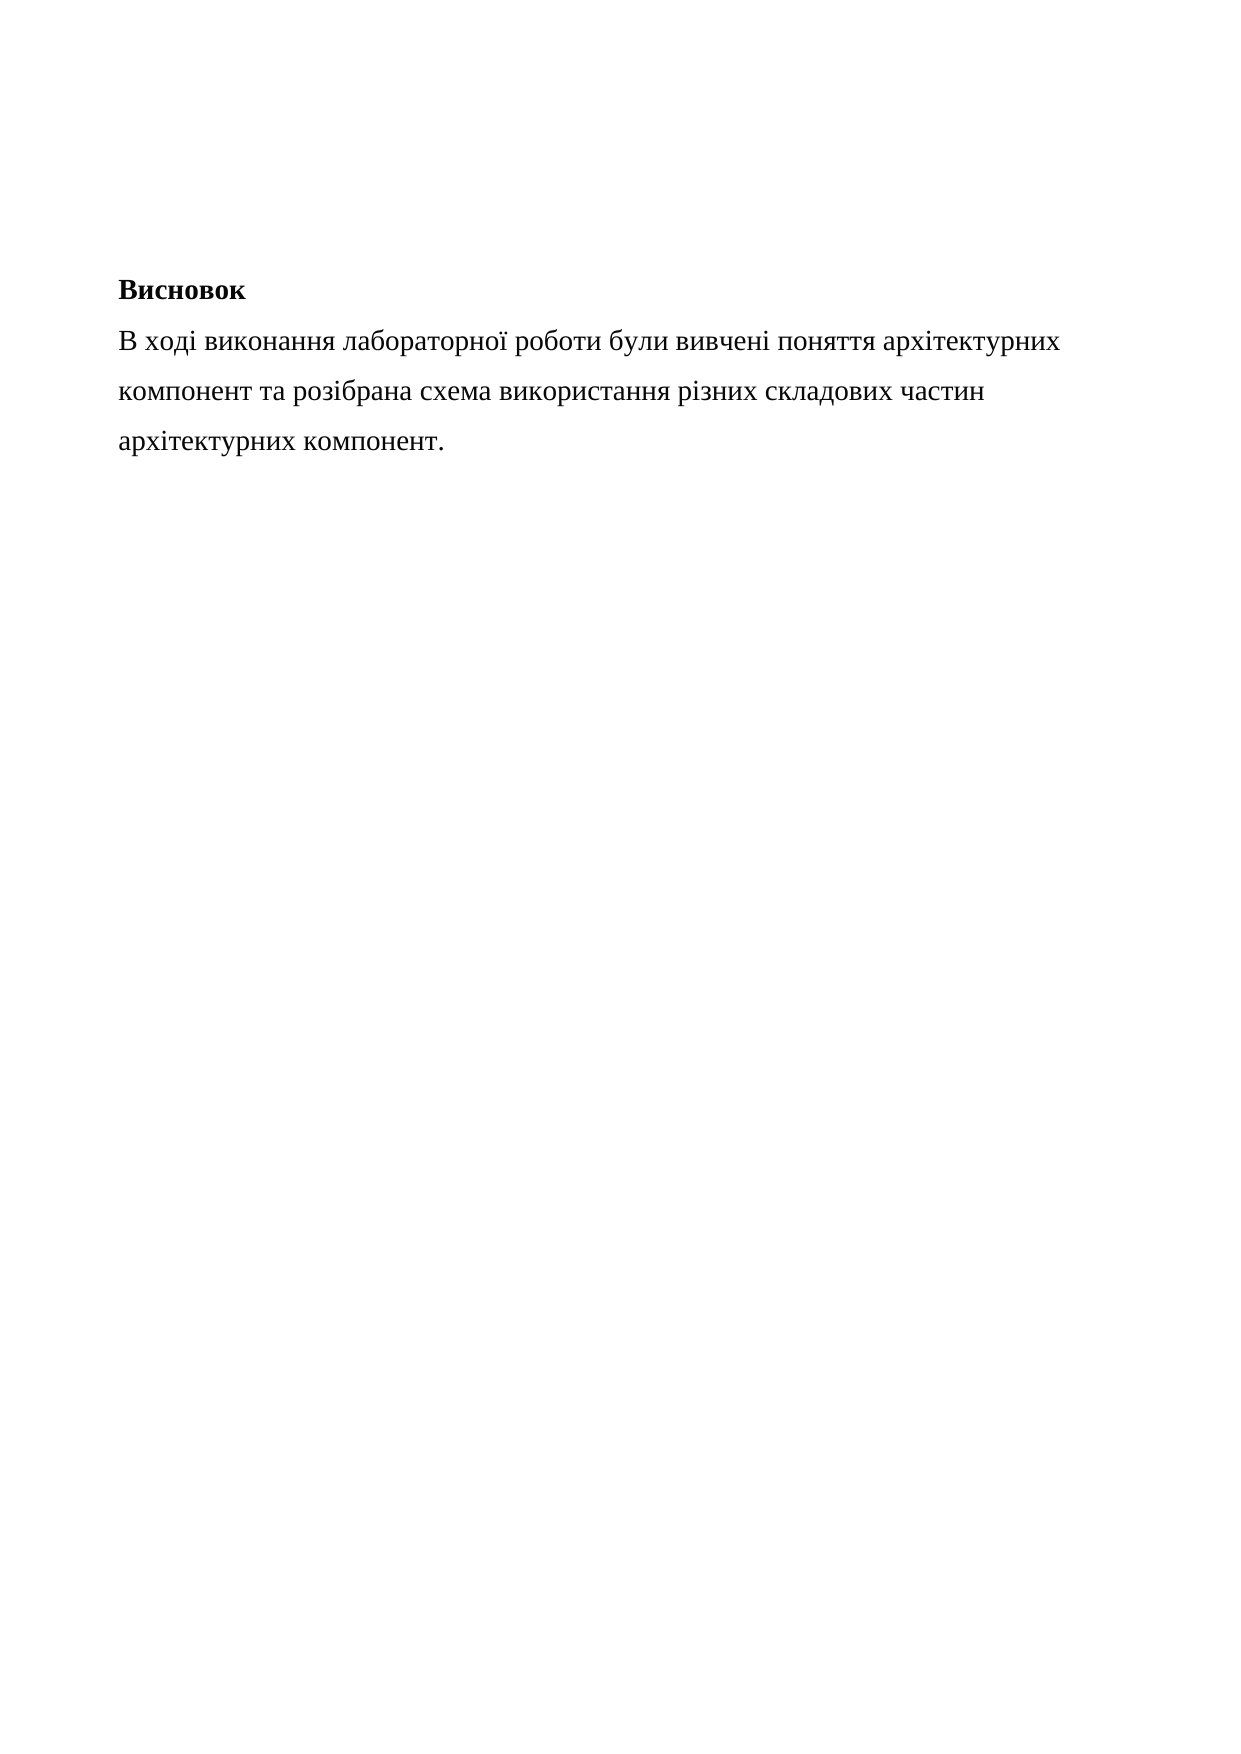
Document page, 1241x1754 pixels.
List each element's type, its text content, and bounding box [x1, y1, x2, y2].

text Висновок [118, 272, 1122, 306]
text В ході виконання лабораторної роботи були вивчені поняття архітектурних компонент та розібрана схема використання різних складових частин архітектурних компонент. [118, 323, 1122, 457]
